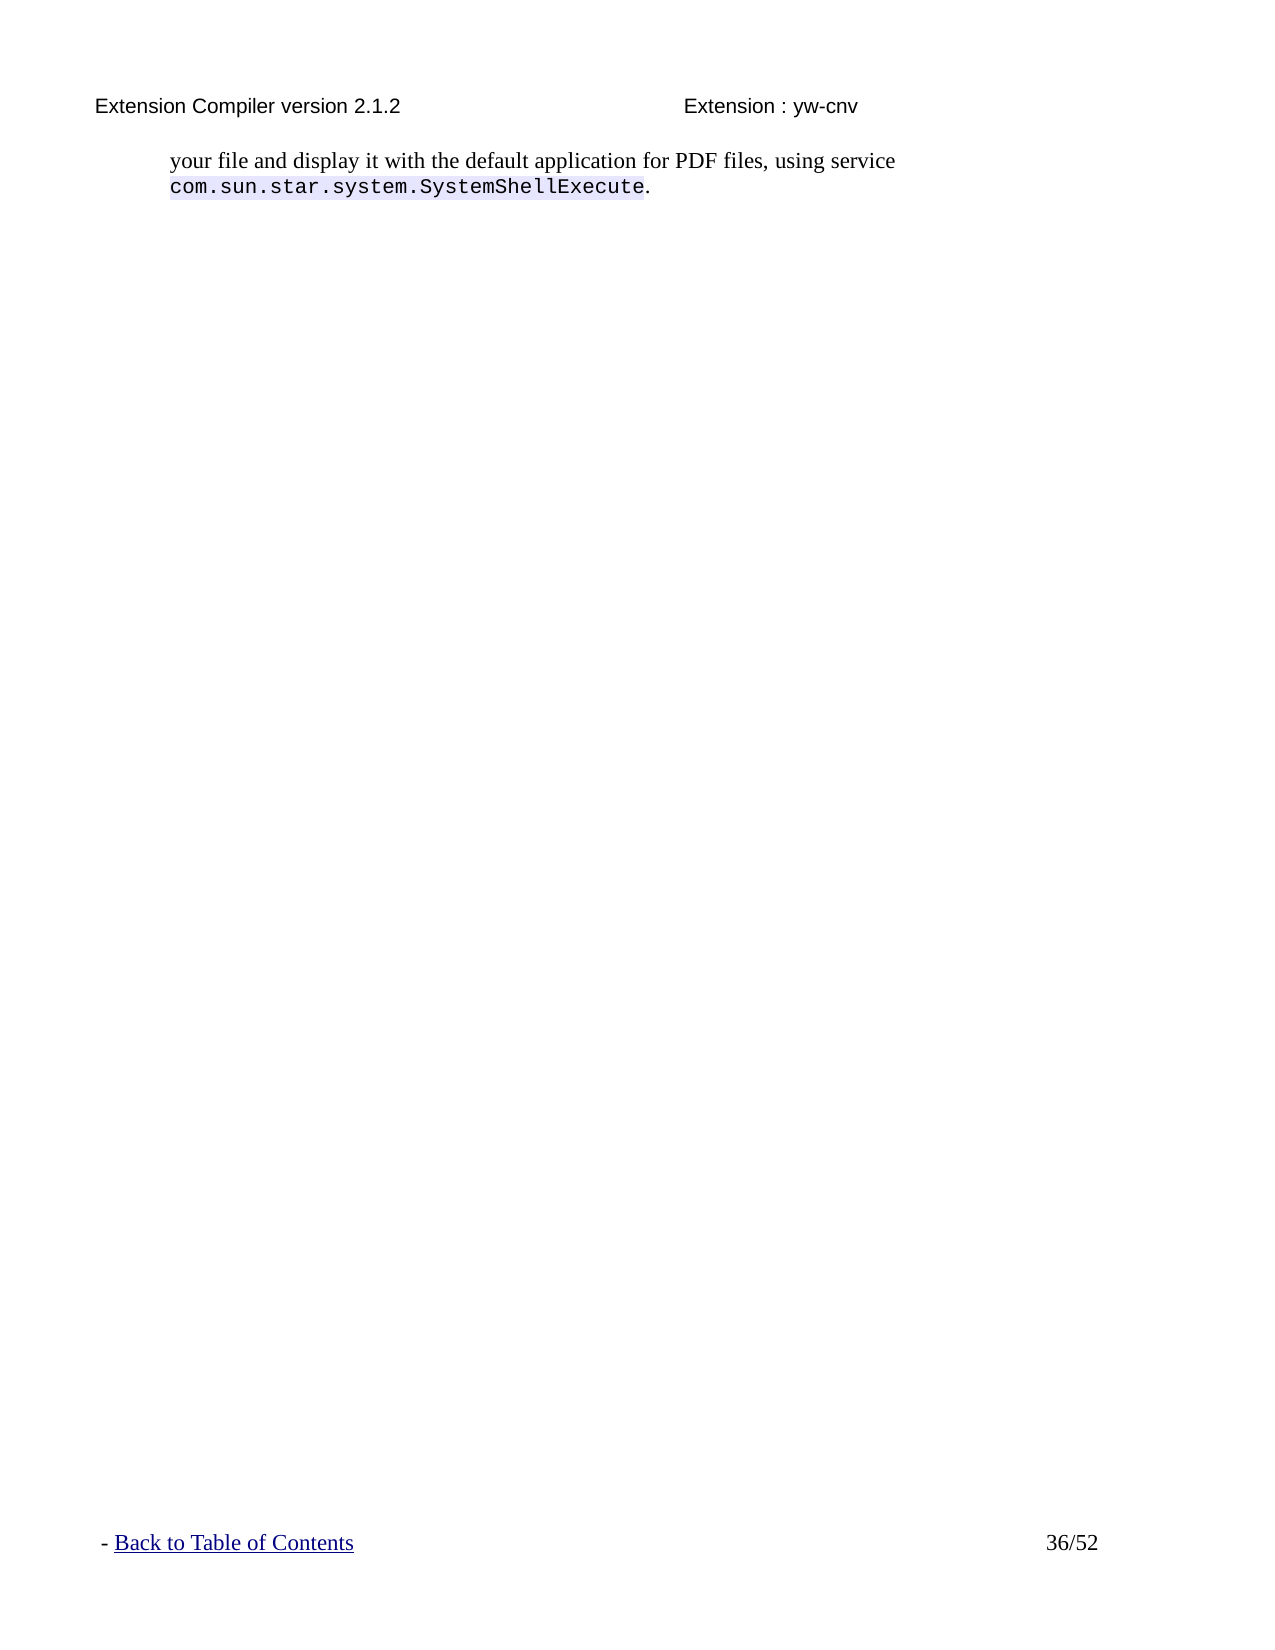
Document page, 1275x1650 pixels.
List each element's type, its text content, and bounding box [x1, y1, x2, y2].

list your file and display it with the default application for PDF files, using service com.sun.star.system.SystemShellExecute. [132, 147, 1181, 200]
